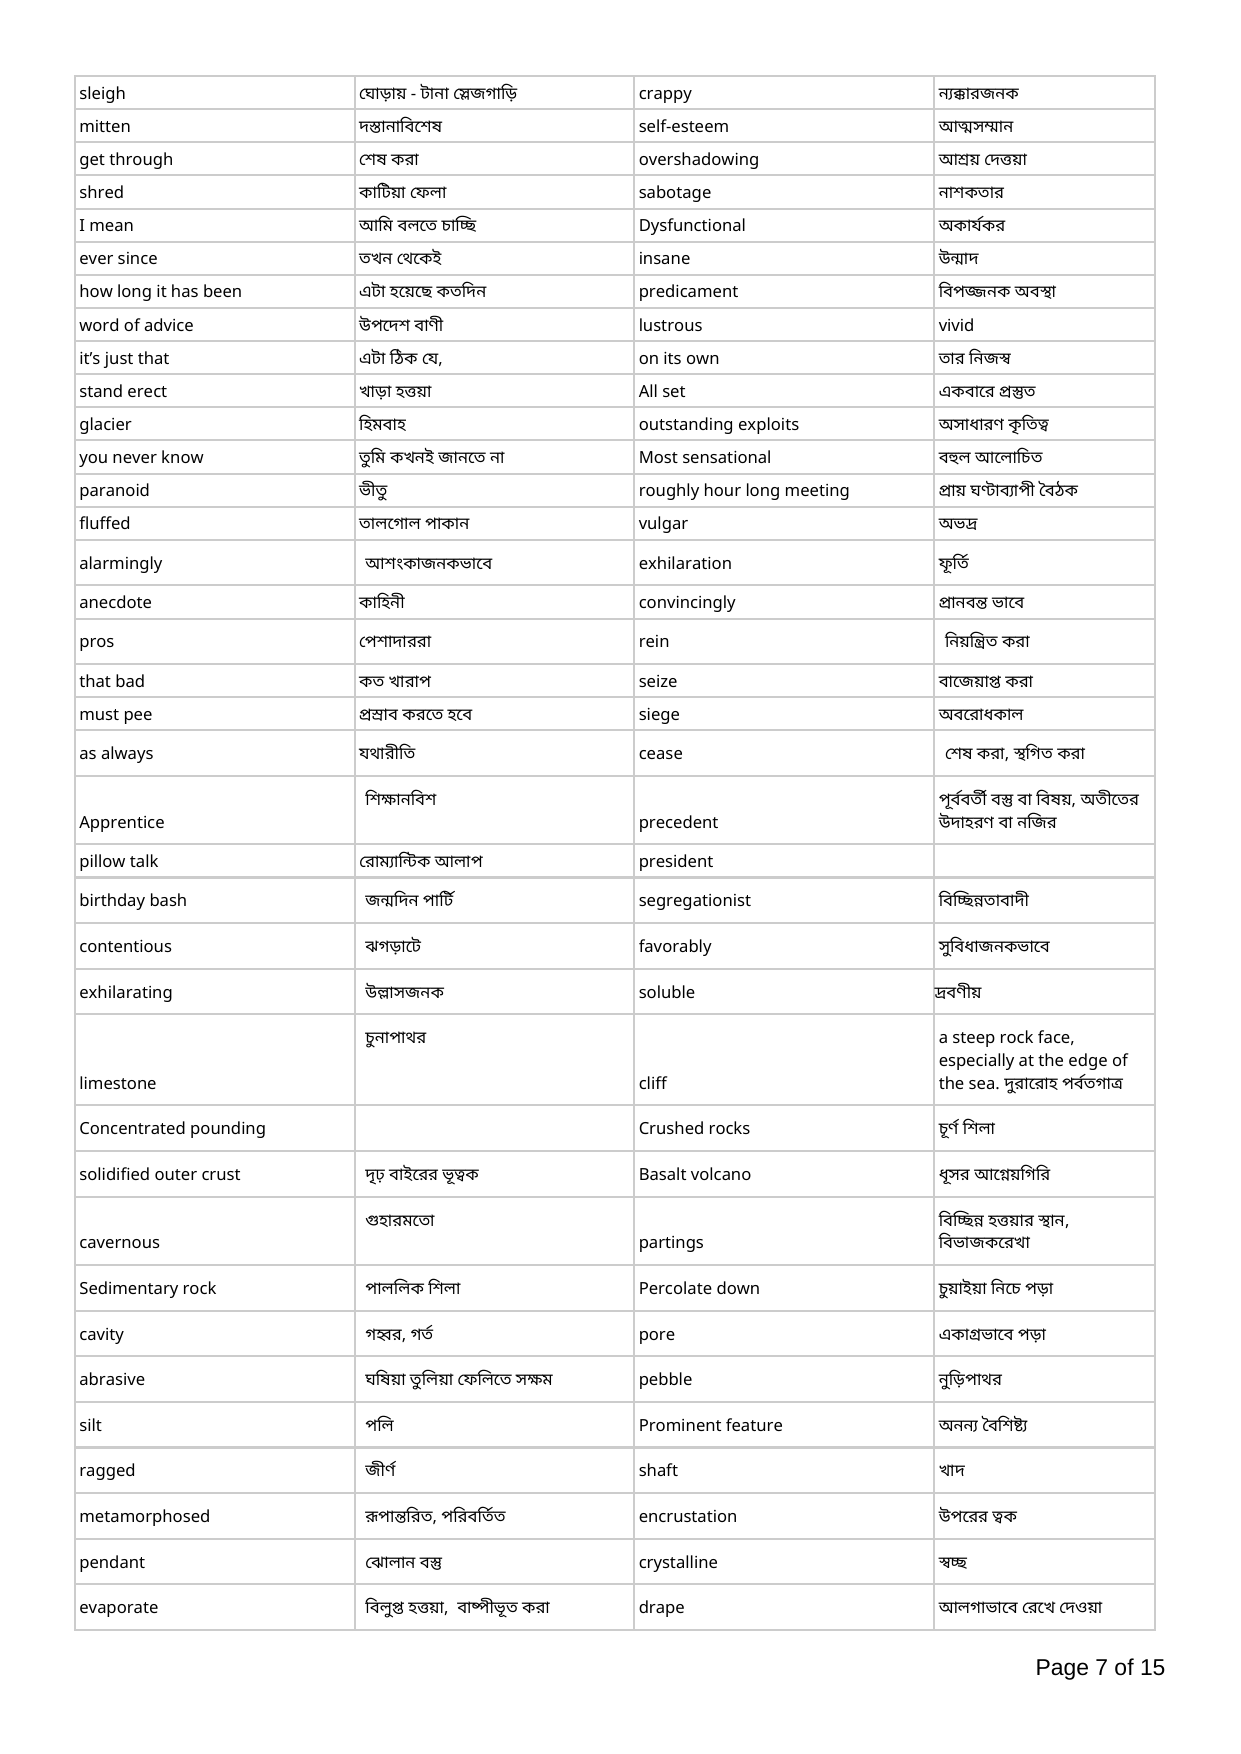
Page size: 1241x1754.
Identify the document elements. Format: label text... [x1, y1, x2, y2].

table_cell জন্মদিন পার্টি [356, 879, 633, 922]
table_cell কাহিনী [356, 586, 633, 617]
table_cell Most sensational [635, 441, 933, 472]
table_cell প্রানবন্ত ভাবে [935, 586, 1154, 617]
table_cell get through [76, 143, 354, 174]
table_cell [356, 1106, 633, 1150]
table_cell খাড়া হত্তয়া [356, 375, 633, 406]
table_cell glacier [76, 408, 354, 439]
table_cell আমি বলতে চাচ্ছি [356, 210, 633, 241]
table_cell silt [76, 1403, 354, 1446]
table_cell আশংকাজনকভাবে [356, 541, 633, 584]
table_cell Dysfunctional [635, 210, 933, 241]
table_cell অবরোধকাল [935, 698, 1154, 729]
table_cell a steep rock face, especially at the edge of the sea. দুরারোহ পর্বতগাত্র [935, 1015, 1154, 1104]
table_cell একাগ্রভাবে পড়া [935, 1312, 1154, 1355]
table_cell ever since [76, 243, 354, 274]
table_cell pillow talk [76, 845, 354, 876]
table_cell evaporate [76, 1585, 354, 1629]
table_cell drape [635, 1585, 933, 1629]
table_cell কত খারাপ [356, 665, 633, 696]
table_cell vulgar [635, 508, 933, 539]
table_cell pendant [76, 1540, 354, 1583]
table_cell pore [635, 1312, 933, 1355]
table_cell অকার্যকর [935, 210, 1154, 241]
table_cell convincingly [635, 586, 933, 617]
table_cell pebble [635, 1357, 933, 1401]
table_cell exhilaration [635, 541, 933, 584]
table_cell এটা ঠিক যে, [356, 342, 633, 373]
table_cell অভদ্র [935, 508, 1154, 539]
table_cell insane [635, 243, 933, 274]
table_cell seize [635, 665, 933, 696]
table_cell cliff [635, 1015, 933, 1104]
table_cell Apprentice [76, 777, 354, 843]
table_cell তালগোল পাকান [356, 508, 633, 539]
table_cell ঘোড়ায় - টানা স্লেজগাড়ি [356, 77, 633, 108]
table_cell শিক্ষানবিশ [356, 777, 633, 843]
table_cell আশ্রয় দেত্তয়া [935, 143, 1154, 174]
table_cell Prominent feature [635, 1403, 933, 1446]
table_cell vivid [935, 309, 1154, 340]
table_cell খাদ [935, 1449, 1154, 1492]
table_cell উপদেশ বাণী [356, 309, 633, 340]
table_cell partings [635, 1198, 933, 1264]
table_cell চুয়াইয়া নিচে পড়া [935, 1266, 1154, 1309]
table_cell favorably [635, 924, 933, 968]
table_cell you never know [76, 441, 354, 472]
table_cell বাজেয়াপ্ত করা [935, 665, 1154, 696]
table_cell that bad [76, 665, 354, 696]
table_cell siege [635, 698, 933, 729]
table_cell যথারীতি [356, 731, 633, 775]
table_cell স্বচ্ছ [935, 1540, 1154, 1583]
table_cell তুমি কখনই জানতে না [356, 441, 633, 472]
table_cell cease [635, 731, 933, 775]
table_cell এটা হয়েছে কতদিন [356, 276, 633, 307]
table_cell চুনাপাথর [356, 1015, 633, 1104]
table_cell crappy [635, 77, 933, 108]
table_cell lustrous [635, 309, 933, 340]
table_cell নিয়ন্ত্রিত করা [935, 620, 1154, 663]
table_cell contentious [76, 924, 354, 968]
table_cell পূর্ববর্তী বস্তু বা বিষয়, অতীতের উদাহরণ বা নজির [935, 777, 1154, 843]
table_cell বিচ্ছিন্ন হত্তয়ার স্থান, বিভাজকরেখা [935, 1198, 1154, 1264]
table_cell রোম্যান্টিক আলাপ [356, 845, 633, 876]
table_cell উল্লাসজনক [356, 970, 633, 1013]
table_cell anecdote [76, 586, 354, 617]
table_cell গহ্বর, গর্ত [356, 1312, 633, 1355]
table_cell তখন থেকেই [356, 243, 633, 274]
table_cell it’s just that [76, 342, 354, 373]
table_cell নাশকতার [935, 176, 1154, 207]
table_cell mitten [76, 110, 354, 141]
table_cell Concentrated pounding [76, 1106, 354, 1150]
table_cell শেষ করা, স্থগিত করা [935, 731, 1154, 775]
table_cell cavity [76, 1312, 354, 1355]
table_cell cavernous [76, 1198, 354, 1264]
table_cell গুহারমতো [356, 1198, 633, 1264]
table_cell ফূর্তি [935, 541, 1154, 584]
table_cell soluble [635, 970, 933, 1013]
table_cell পলি [356, 1403, 633, 1446]
table_cell All set [635, 375, 933, 406]
table_cell shaft [635, 1449, 933, 1492]
table_cell উপরের ত্বক [935, 1494, 1154, 1538]
table_cell Basalt volcano [635, 1152, 933, 1196]
table_cell ন্যক্কারজনক [935, 77, 1154, 108]
table_cell দ্রবণীয় [935, 970, 1154, 1013]
table_cell বিচ্ছিন্নতাবাদী [935, 879, 1154, 922]
table_cell কাটিয়া ফেলা [356, 176, 633, 207]
table_cell sleigh [76, 77, 354, 108]
table_cell precedent [635, 777, 933, 843]
table_cell শেষ করা [356, 143, 633, 174]
table_cell ঝগড়াটে [356, 924, 633, 968]
table_cell alarmingly [76, 541, 354, 584]
table_cell আলগাভাবে রেখে দেওয়া [935, 1585, 1154, 1629]
table_cell crystalline [635, 1540, 933, 1583]
table_cell sabotage [635, 176, 933, 207]
table_cell solidified outer crust [76, 1152, 354, 1196]
table_cell metamorphosed [76, 1494, 354, 1538]
table_cell I mean [76, 210, 354, 241]
table_cell ভীতু [356, 475, 633, 506]
table_cell দৃঢ় বাইরের ভূত্বক [356, 1152, 633, 1196]
table_cell abrasive [76, 1357, 354, 1401]
table_cell প্রস্রাব করতে হবে [356, 698, 633, 729]
table_cell বিলুপ্ত হত্তয়া, বাষ্পীভূত করা [356, 1585, 633, 1629]
table_cell অসাধারণ কৃতিত্ব [935, 408, 1154, 439]
table_cell on its own [635, 342, 933, 373]
table_cell self-esteem [635, 110, 933, 141]
table_cell as always [76, 731, 354, 775]
table_cell একবারে প্রস্তুত [935, 375, 1154, 406]
table_cell how long it has been [76, 276, 354, 307]
table_cell shred [76, 176, 354, 207]
table_cell paranoid [76, 475, 354, 506]
table_cell outstanding exploits [635, 408, 933, 439]
table_cell ঝোলান বস্তু [356, 1540, 633, 1583]
table_cell বহুল আলোচিত [935, 441, 1154, 472]
table_cell Crushed rocks [635, 1106, 933, 1150]
table_cell অনন্য বৈশিষ্ট্য [935, 1403, 1154, 1446]
table_cell predicament [635, 276, 933, 307]
table_cell সুবিধাজনকভাবে [935, 924, 1154, 968]
table_cell limestone [76, 1015, 354, 1104]
table_cell পাললিক শিলা [356, 1266, 633, 1309]
table_cell word of advice [76, 309, 354, 340]
table_cell জীর্ণ [356, 1449, 633, 1492]
table_cell roughly hour long meeting [635, 475, 933, 506]
table_cell encrustation [635, 1494, 933, 1538]
table_cell overshadowing [635, 143, 933, 174]
table_cell Percolate down [635, 1266, 933, 1309]
table_cell rein [635, 620, 933, 663]
table_cell রূপান্তরিত, পরিবর্তিত [356, 1494, 633, 1538]
table_cell pros [76, 620, 354, 663]
table_cell বিপজ্জনক অবস্থা [935, 276, 1154, 307]
table_cell পেশাদাররা [356, 620, 633, 663]
table_cell ragged [76, 1449, 354, 1492]
table_cell প্রায় ঘণ্টাব্যাপী বৈঠক [935, 475, 1154, 506]
table_cell হিমবাহ [356, 408, 633, 439]
table_cell must pee [76, 698, 354, 729]
table_cell fluffed [76, 508, 354, 539]
table_cell উন্মাদ [935, 243, 1154, 274]
table_cell stand erect [76, 375, 354, 406]
table_cell birthday bash [76, 879, 354, 922]
table_cell নুড়িপাথর [935, 1357, 1154, 1401]
table_cell Sedimentary rock [76, 1266, 354, 1309]
table_cell চূর্ণ শিলা [935, 1106, 1154, 1150]
table_cell [935, 845, 1154, 876]
table_cell আত্মসম্মান [935, 110, 1154, 141]
table_cell exhilarating [76, 970, 354, 1013]
table_cell ঘষিয়া তুলিয়া ফেলিতে সক্ষম [356, 1357, 633, 1401]
table_cell তার নিজস্ব [935, 342, 1154, 373]
table_cell president [635, 845, 933, 876]
table_cell segregationist [635, 879, 933, 922]
table_cell ধূসর আগ্নেয়গিরি [935, 1152, 1154, 1196]
table_cell দস্তানাবিশেষ [356, 110, 633, 141]
